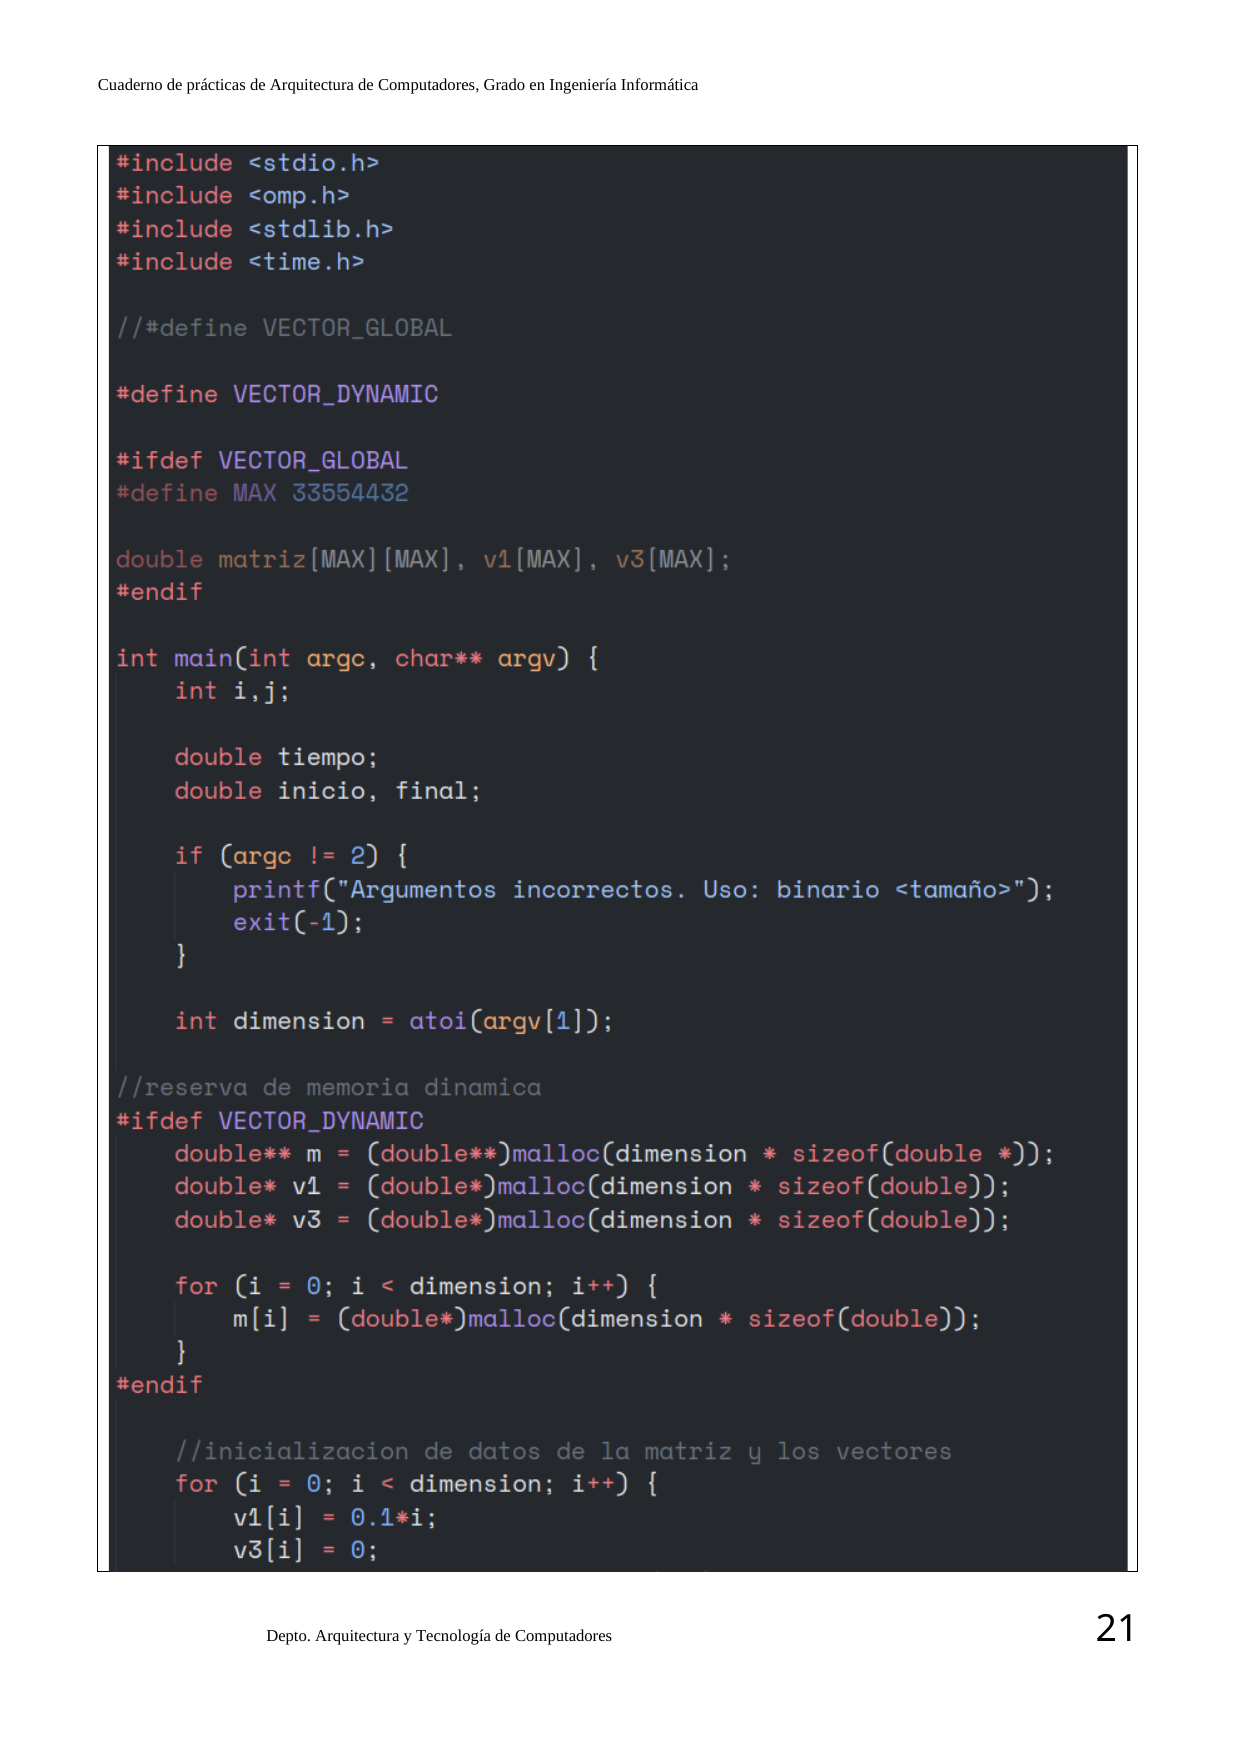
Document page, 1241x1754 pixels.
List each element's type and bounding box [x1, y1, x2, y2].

picture [108, 146, 1128, 1572]
table_header [98, 146, 108, 1571]
table_header [1128, 146, 1137, 1571]
